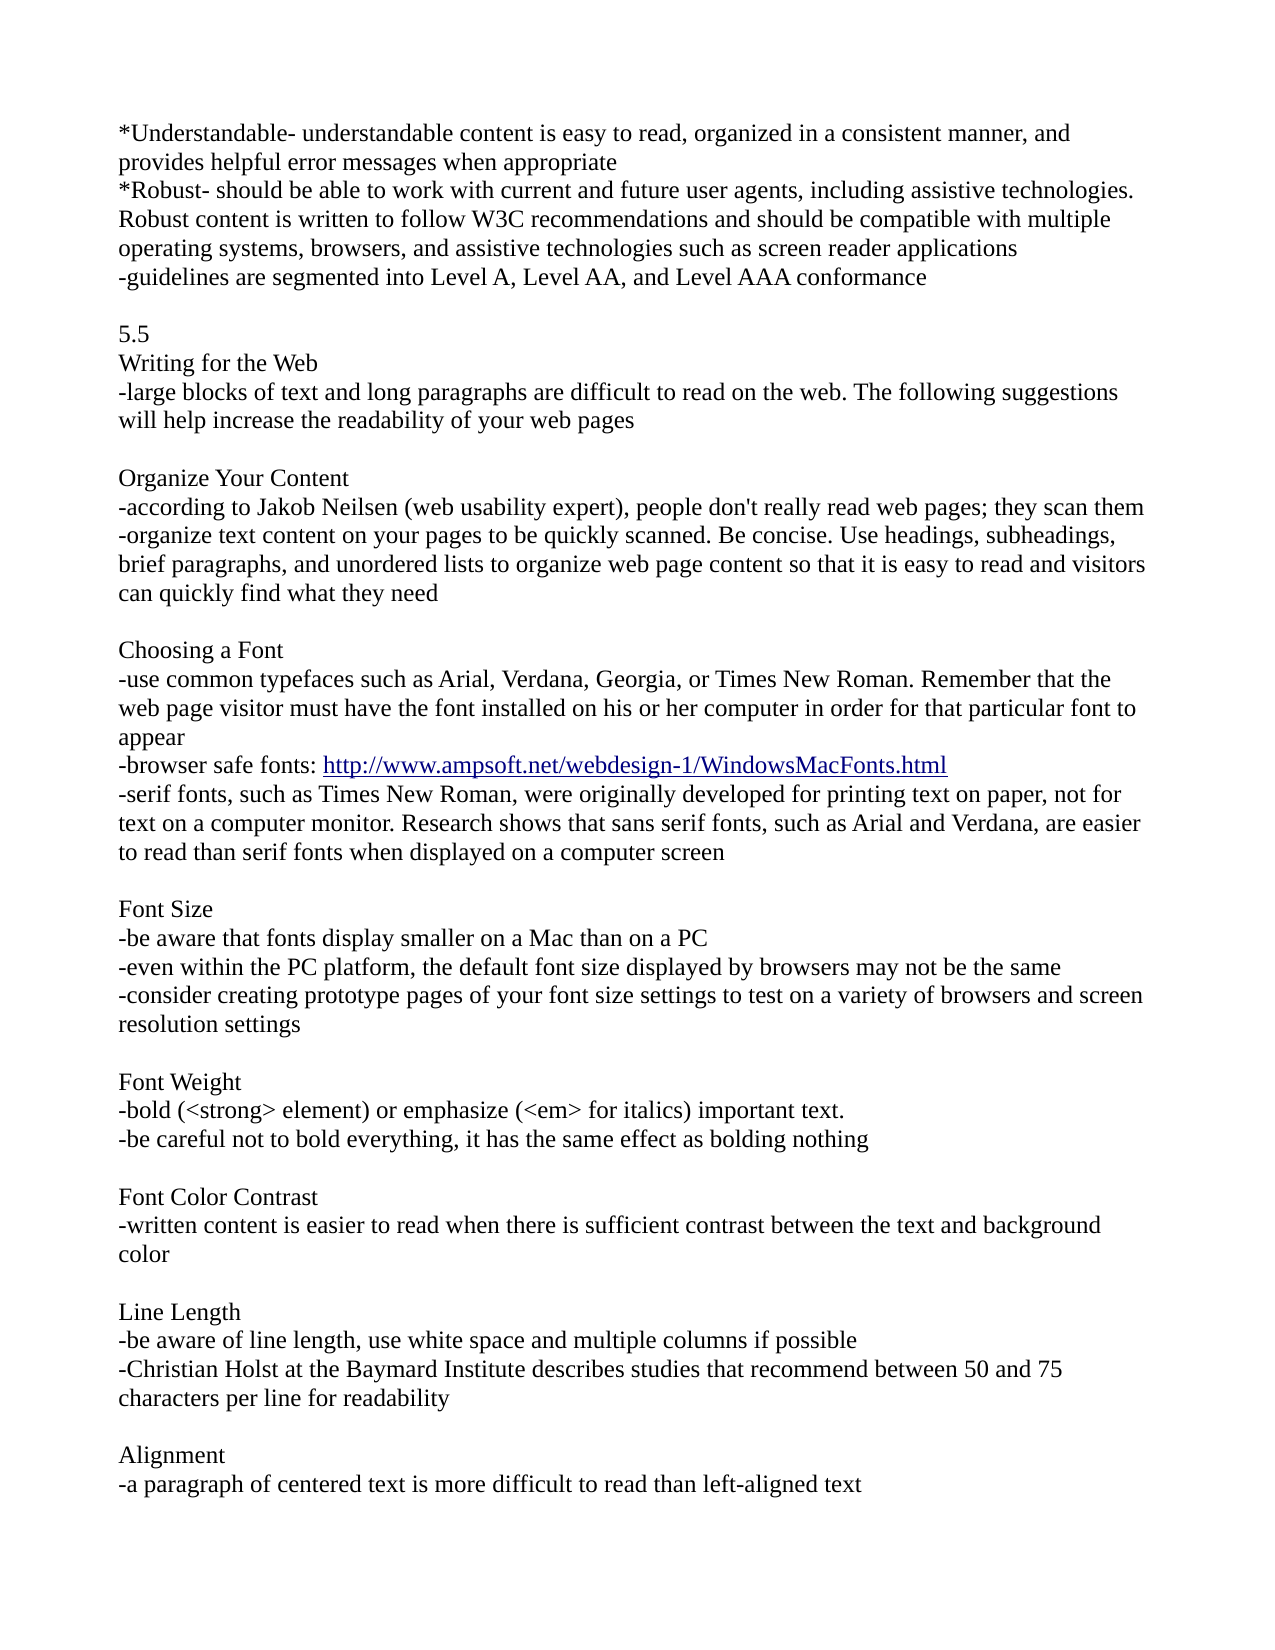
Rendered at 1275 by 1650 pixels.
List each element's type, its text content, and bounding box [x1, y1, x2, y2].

text -be aware that fonts display smaller on a Mac than on a PC [118, 923, 1157, 952]
text -be aware of line length, use white space and multiple columns if possible [118, 1326, 1157, 1354]
text -even within the PC platform, the default font size displayed by browsers may not be the same [118, 952, 1157, 981]
text -guidelines are segmented into Level A, Level AA, and Level AAA conformance [118, 262, 1157, 291]
text *Understandable- understandable content is easy to read, organized in a consistent manner, and provides helpful error messages when appropriate [118, 118, 1157, 176]
text -be careful not to bold everything, it has the same effect as bolding nothing [118, 1124, 1157, 1153]
text -bold (<strong> element) or emphasize (<em> for italics) important text. [118, 1096, 1157, 1124]
text -browser safe fonts: http://www.ampsoft.net/webdesign-1/WindowsMacFonts.html [118, 751, 1157, 779]
text -use common typefaces such as Arial, Verdana, Georgia, or Times New Roman. Remember that the web page visitor must have the font installed on his or her computer in order for that particular font to appear [118, 664, 1157, 751]
text Choosing a Font [118, 636, 1157, 664]
text Font Color Contrast [118, 1182, 1157, 1211]
text -Christian Holst at the Baymard Institute describes studies that recommend between 50 and 75 characters per line for readability [118, 1354, 1157, 1412]
text Line Length [118, 1297, 1157, 1326]
text -a paragraph of centered text is more difficult to read than left-aligned text [118, 1469, 1157, 1498]
text -consider creating prototype pages of your font size settings to test on a variety of browsers and screen resolution settings [118, 981, 1157, 1038]
text *Robust- should be able to work with current and future user agents, including assistive technologies. Robust content is written to follow W3C recommendations and should be compatible with multiple operating systems, browsers, and assistive technologies such as screen reader applications [118, 176, 1157, 262]
text -organize text content on your pages to be quickly scanned. Be concise. Use headings, subheadings, brief paragraphs, and unordered lists to organize web page content so that it is easy to read and visitors can quickly find what they need [118, 521, 1157, 607]
text -serif fonts, such as Times New Roman, were originally developed for printing text on paper, not for text on a computer monitor. Research shows that sans serif fonts, such as Arial and Verdana, are easier to read than serif fonts when displayed on a computer screen [118, 779, 1157, 866]
text Alignment [118, 1441, 1157, 1469]
text -written content is easier to read when there is sufficient contrast between the text and background color [118, 1211, 1157, 1268]
text Writing for the Web [118, 348, 1157, 377]
text -according to Jakob Neilsen (web usability expert), people don't really read web pages; they scan them [118, 492, 1157, 521]
text Organize Your Content [118, 463, 1157, 492]
text -large blocks of text and long paragraphs are difficult to read on the web. The following suggestions will help increase the readability of your web pages [118, 377, 1157, 434]
text 5.5 [118, 319, 1157, 348]
text Font Weight [118, 1067, 1157, 1096]
text Font Size [118, 894, 1157, 923]
